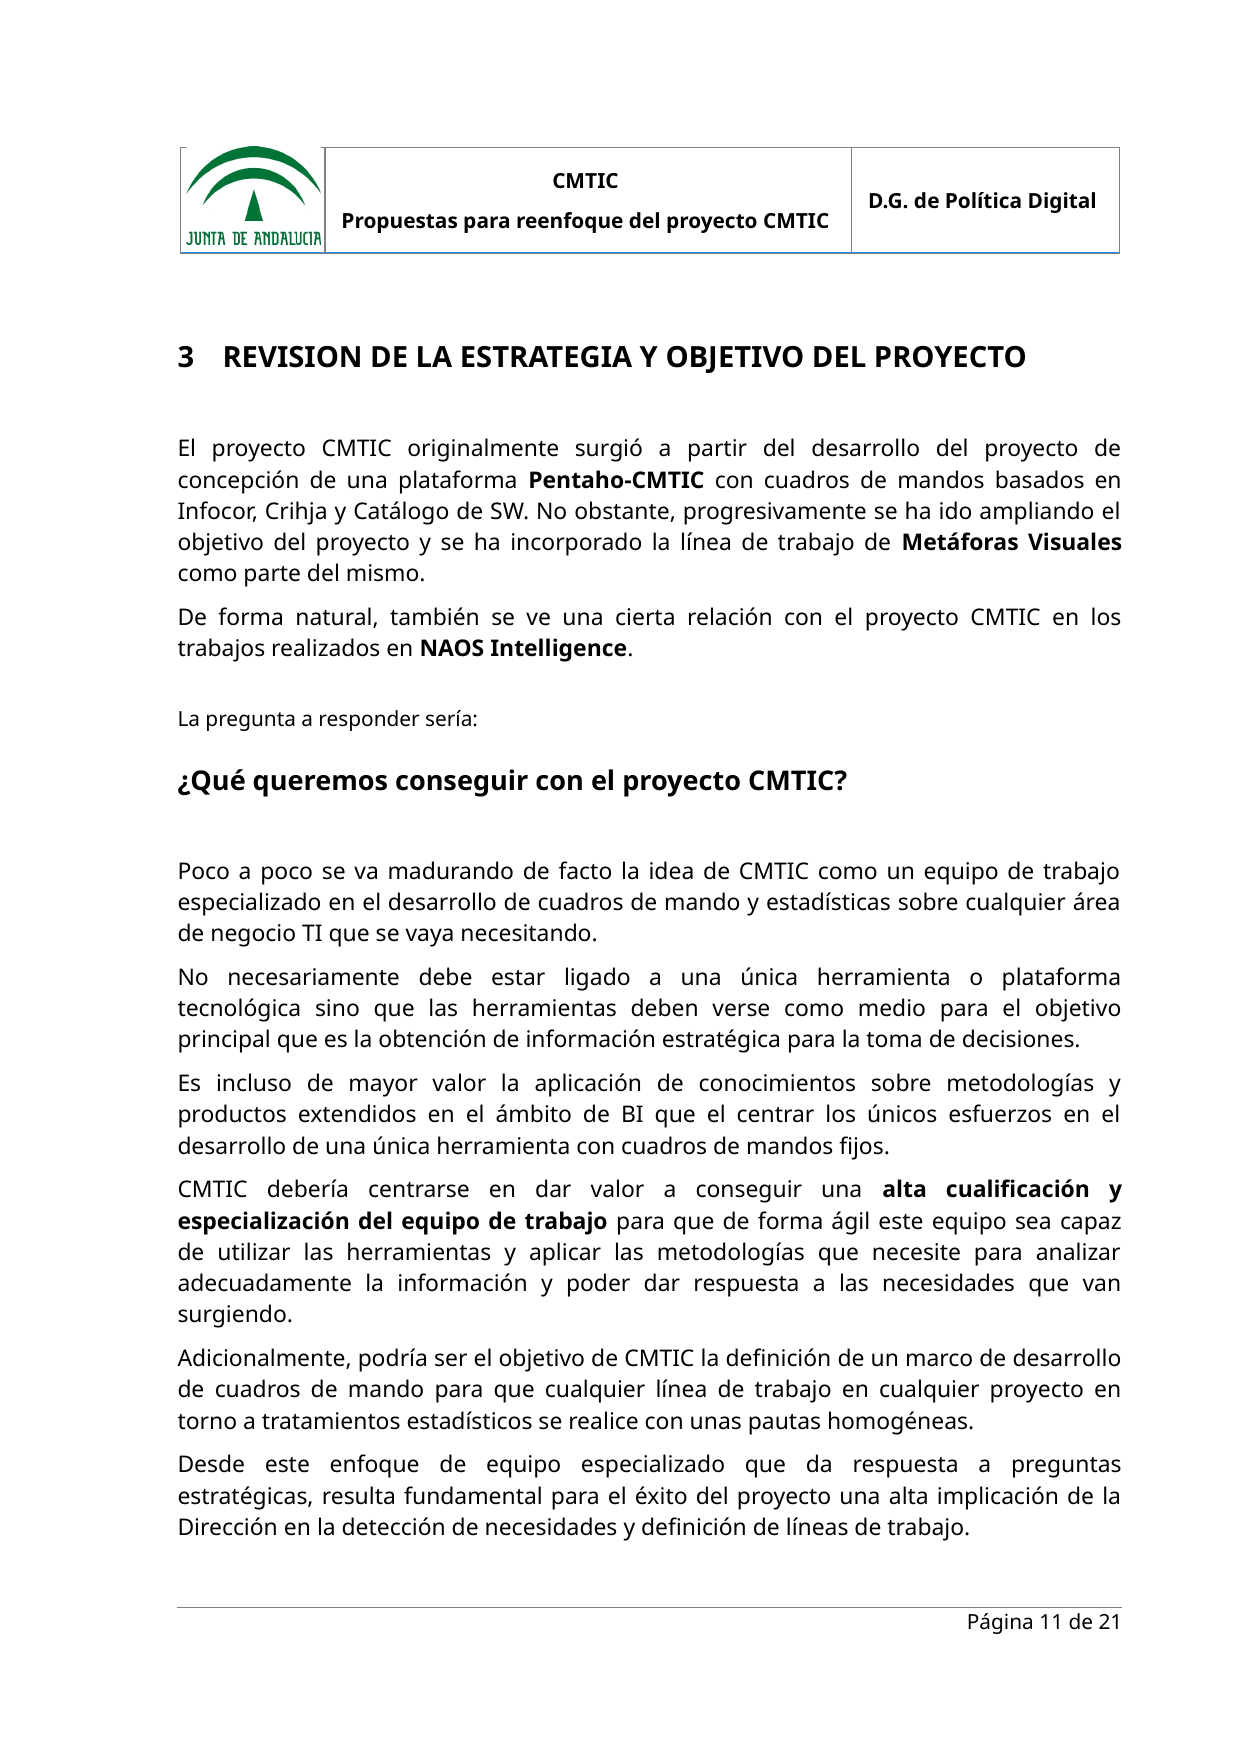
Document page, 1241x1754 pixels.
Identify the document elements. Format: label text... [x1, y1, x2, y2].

text Es incluso de mayor valor la aplicación de conocimientos sobre metodologías y productos extendidos en el ámbito de BI que el centrar los únicos esfuerzos en el desarrollo de una única herramienta con cuadros de mandos fijos. [177, 1067, 1122, 1161]
text Adicionalmente, podría ser el objetivo de CMTIC la definición de un marco de desarrollo de cuadros de mando para que cualquier línea de trabajo en cualquier proyecto en torno a tratamientos estadísticos se realice con unas pautas homogéneas. [177, 1342, 1122, 1436]
subtitle REVISION DE LA ESTRATEGIA Y OBJETIVO DEL PROYECTO [177, 336, 1122, 376]
text El proyecto CMTIC originalmente surgió a partir del desarrollo del proyecto de concepción de una plataforma Pentaho-CMTIC con cuadros de mandos basados en Infocor, Crihja y Catálogo de SW. No obstante, progresivamente se ha ido ampliando el objetivo del proyecto y se ha incorporado la línea de trabajo de Metáforas Visuales como parte del mismo. [177, 432, 1122, 589]
text Desde este enfoque de equipo especializado que da respuesta a preguntas estratégicas, resulta fundamental para el éxito del proyecto una alta implicación de la Dirección en la detección de necesidades y definición de líneas de trabajo. [177, 1448, 1122, 1542]
text La pregunta a responder sería: [177, 676, 1122, 733]
text Poco a poco se va madurando de facto la idea de CMTIC como un equipo de trabajo especializado en el desarrollo de cuadros de mando y estadísticas sobre cualquier área de negocio TI que se vaya necesitando. [177, 854, 1122, 948]
text CMTIC debería centrarse en dar valor a conseguir una alta cualificación y especialización del equipo de trabajo para que de forma ágil este equipo sea capaz de utilizar las herramientas y aplicar las metodologías que necesite para analizar adecuadamente la información y poder dar respuesta a las necesidades que van surgiendo. [177, 1173, 1122, 1329]
text De forma natural, también se ve una cierta relación con el proyecto CMTIC en los trabajos realizados en NAOS Intelligence. [177, 601, 1122, 664]
text ¿Qué queremos conseguir con el proyecto CMTIC? [177, 761, 1122, 798]
text No necesariamente debe estar ligado a una única herramienta o plataforma tecnológica sino que las herramientas deben verse como medio para el objetivo principal que es la obtención de información estratégica para la toma de decisiones. [177, 961, 1122, 1054]
picture [186, 146, 321, 245]
